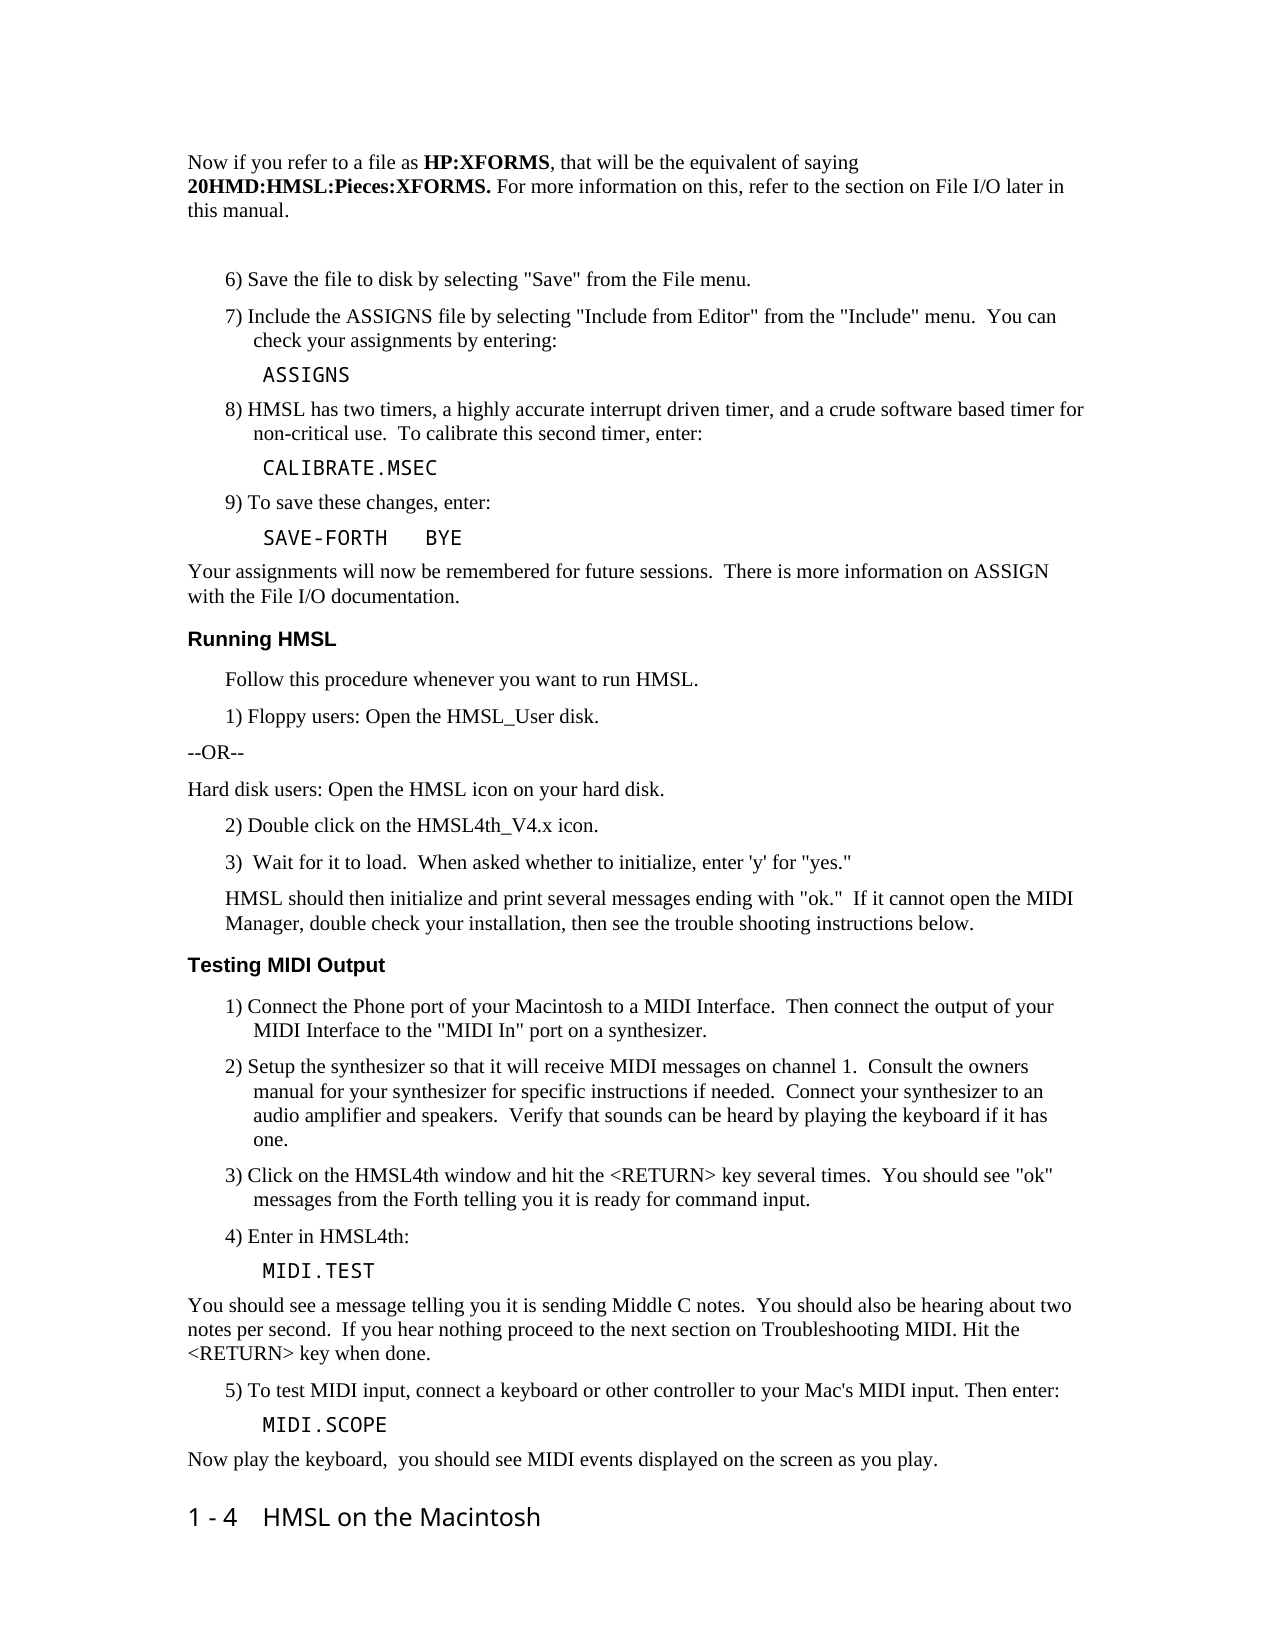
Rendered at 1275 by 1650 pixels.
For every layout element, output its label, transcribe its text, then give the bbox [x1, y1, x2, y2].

text Now if you refer to a file as HP:XFORMS, that will be the equivalent of saying 20HMD:HMSL:Pieces:XFORMS. For more information on this, refer to the section on File I/O later in this manual. [187, 150, 1087, 222]
text MIDI.TEST [262, 1256, 1087, 1285]
text Hard disk users: Open the HMSL icon on your hard disk. [187, 777, 1087, 801]
text Your assignments will now be remembered for future sessions. There is more information on ASSIGN with the File I/O documentation. [187, 559, 1087, 608]
text MIDI.SCOPE [262, 1410, 1087, 1438]
text 3) Wait for it to load. When asked whether to initialize, enter 'y' for "yes." [225, 850, 1087, 874]
text 1) Connect the Phone port of your Macintosh to a MIDI Interface. Then connect the output of your MIDI Interface to the "MIDI In" port on a synthesizer. [225, 994, 1087, 1042]
text --OR-- [187, 740, 1087, 764]
text You should see a message telling you it is sending Middle C notes. You should also be hearing about two notes per second. If you hear nothing proceed to the next section on Troubleshooting MIDI. Hit the <RETURN> key when done. [187, 1293, 1087, 1365]
text 8) HMSL has two timers, a highly accurate interrupt driven timer, and a crude software based timer for non-critical use. To calibrate this second timer, enter: [225, 397, 1087, 445]
text 5) To test MIDI input, connect a keyboard or other controller to your Mac's MIDI input. Then enter: [225, 1378, 1087, 1402]
text CALIBRATE.MSEC [262, 453, 1087, 482]
text 2) Double click on the HMSL4th_V4.x icon. [225, 813, 1087, 837]
text SAVE-FORTH BYE [262, 523, 1087, 551]
subtitle Running HMSL [187, 626, 1087, 650]
text 4) Enter in HMSL4th: [225, 1224, 1087, 1248]
text 3) Click on the HMSL4th window and hit the <RETURN> key several times. You should see "ok" messages from the Forth telling you it is ready for command input. [225, 1163, 1087, 1211]
text 2) Setup the synthesizer so that it will receive MIDI messages on channel 1. Consult the owners manual for your synthesizer for specific instructions if needed. Connect your synthesizer to an audio amplifier and speakers. Verify that sounds can be heard by playing the keyboard if it has one. [225, 1054, 1087, 1151]
text 1) Floppy users: Open the HMSL_User disk. [225, 703, 1087, 728]
text 9) To save these changes, enter: [225, 490, 1087, 514]
text Now play the keyboard, you should see MIDI events displayed on the screen as you play. [187, 1447, 1087, 1471]
subtitle Testing MIDI Output [187, 953, 1087, 977]
text ASSIGNS [262, 360, 1087, 389]
text HMSL should then initialize and print several messages ending with "ok." If it cannot open the MIDI Manager, double check your installation, then see the trouble shooting instructions below. [225, 886, 1087, 934]
text 7) Include the ASSIGNS file by selecting "Include from Editor" from the "Include" menu. You can check your assignments by entering: [225, 304, 1087, 352]
text Follow this procedure whenever you want to run HMSL. [225, 667, 1087, 691]
text 6) Save the file to disk by selecting "Save" from the File menu. [225, 267, 1087, 291]
